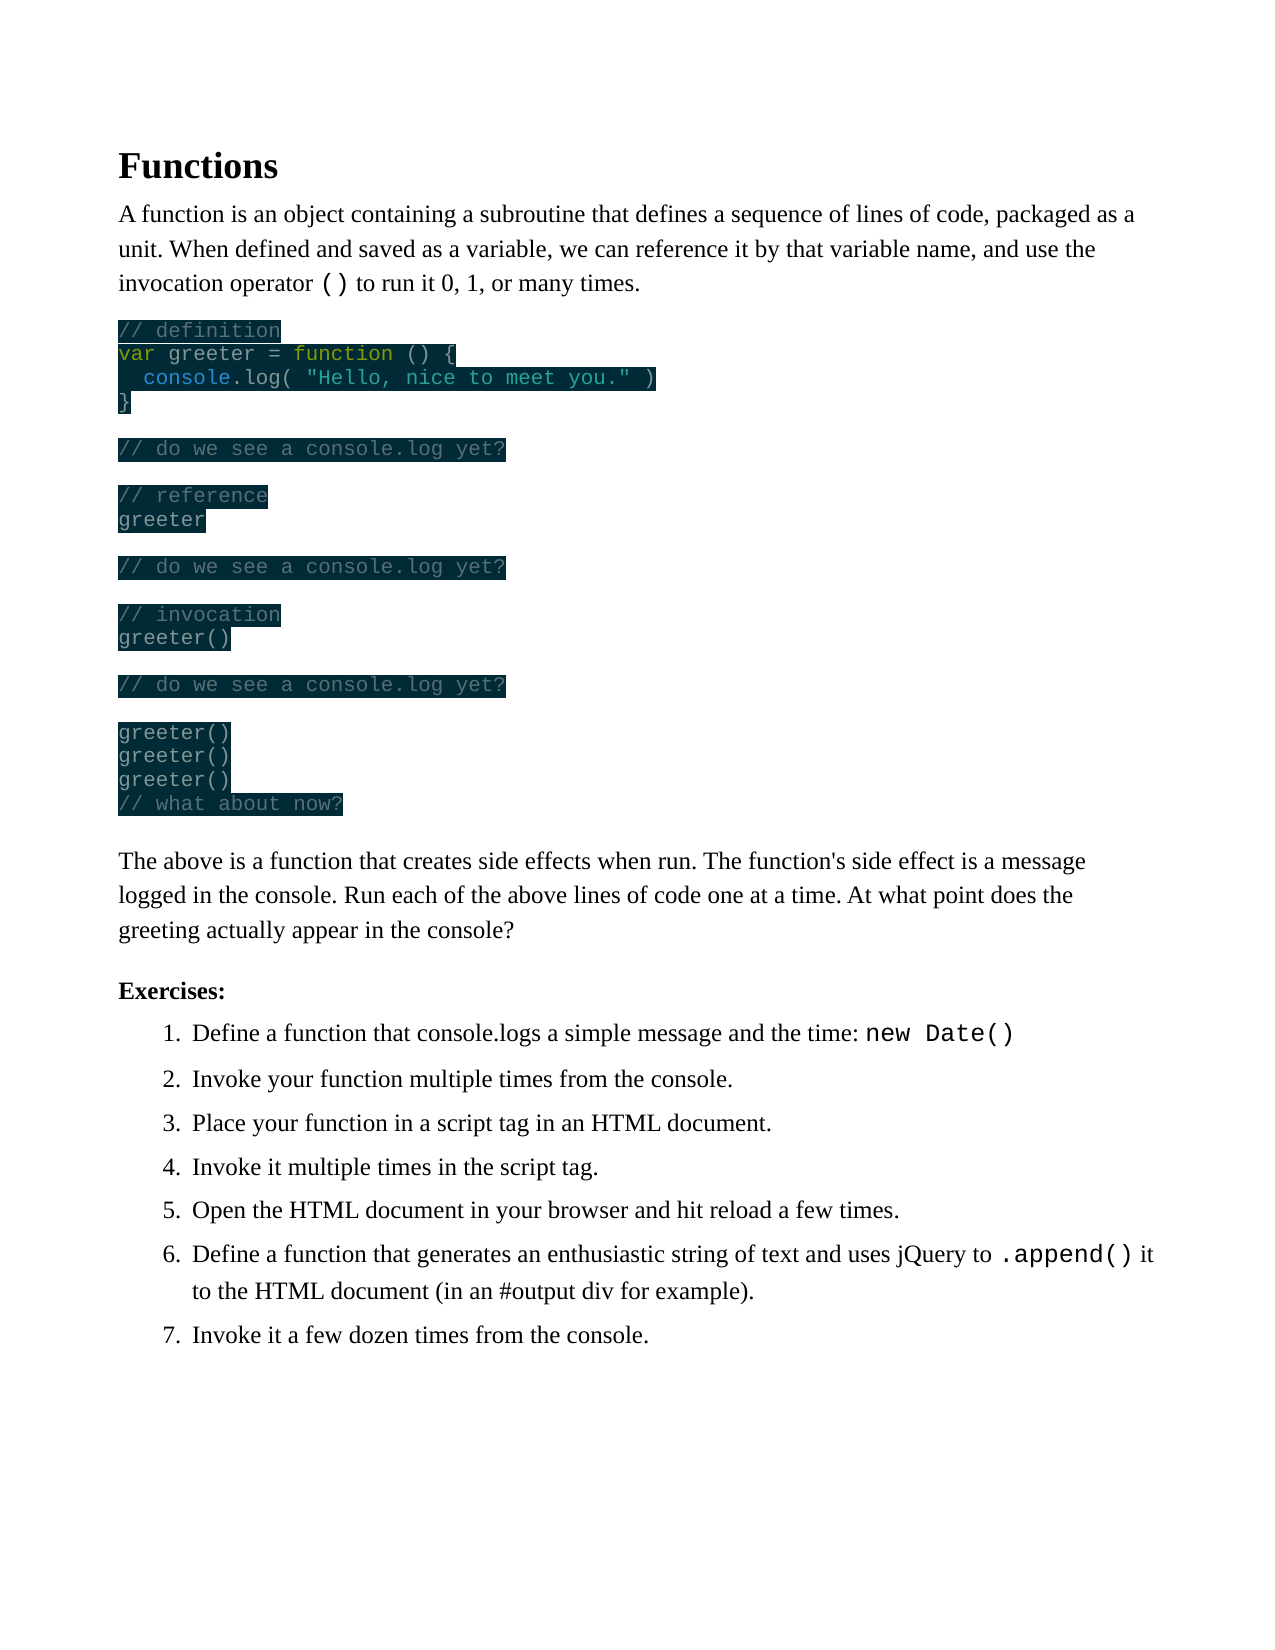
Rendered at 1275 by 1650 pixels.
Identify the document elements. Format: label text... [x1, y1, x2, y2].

text console.log( "Hello, nice to meet you." ) [118, 367, 1157, 391]
list Define a function that generates an enthusiastic string of text and uses jQuery to .append() it to the HTML document (in an #output div for example). [162, 1239, 1157, 1305]
text greeter() [118, 769, 1157, 793]
list Define a function that console.logs a simple message and the time: new Date() [162, 1018, 1157, 1048]
text greeter [118, 509, 1157, 533]
subtitle Exercises: [118, 976, 1157, 1005]
text greeter() [118, 745, 1157, 769]
text var greeter = function () { [118, 343, 1157, 367]
list Place your function in a script tag in an HTML document. [162, 1108, 1157, 1137]
text greeter() [118, 722, 1157, 745]
list Invoke it a few dozen times from the console. [162, 1320, 1157, 1348]
text // definition [118, 320, 1157, 343]
text } [118, 391, 1157, 414]
text The above is a function that creates side effects when run. The function's side effect is a message logged in the console. Run each of the above lines of code one at a time. At what point does the greeting actually appear in the console? [118, 846, 1157, 943]
subtitle Functions [118, 143, 1157, 187]
text // do we see a console.log yet? [118, 438, 1157, 462]
list Open the HTML document in your browser and hit reload a few times. [162, 1196, 1157, 1224]
text // do we see a console.log yet? [118, 556, 1157, 580]
text // do we see a console.log yet? [118, 674, 1157, 698]
text // what about now? [118, 793, 1157, 816]
list Invoke it multiple times in the script tag. [162, 1152, 1157, 1180]
text A function is an object containing a subroutine that defines a sequence of lines of code, packaged as a unit. When defined and saved as a variable, we can reference it by that variable name, and use the invocation operator () to run it 0, 1, or many times. [118, 199, 1157, 299]
text // reference [118, 485, 1157, 509]
text // invocation [118, 603, 1157, 627]
list Invoke your function multiple times from the console. [162, 1064, 1157, 1093]
text greeter() [118, 627, 1157, 651]
